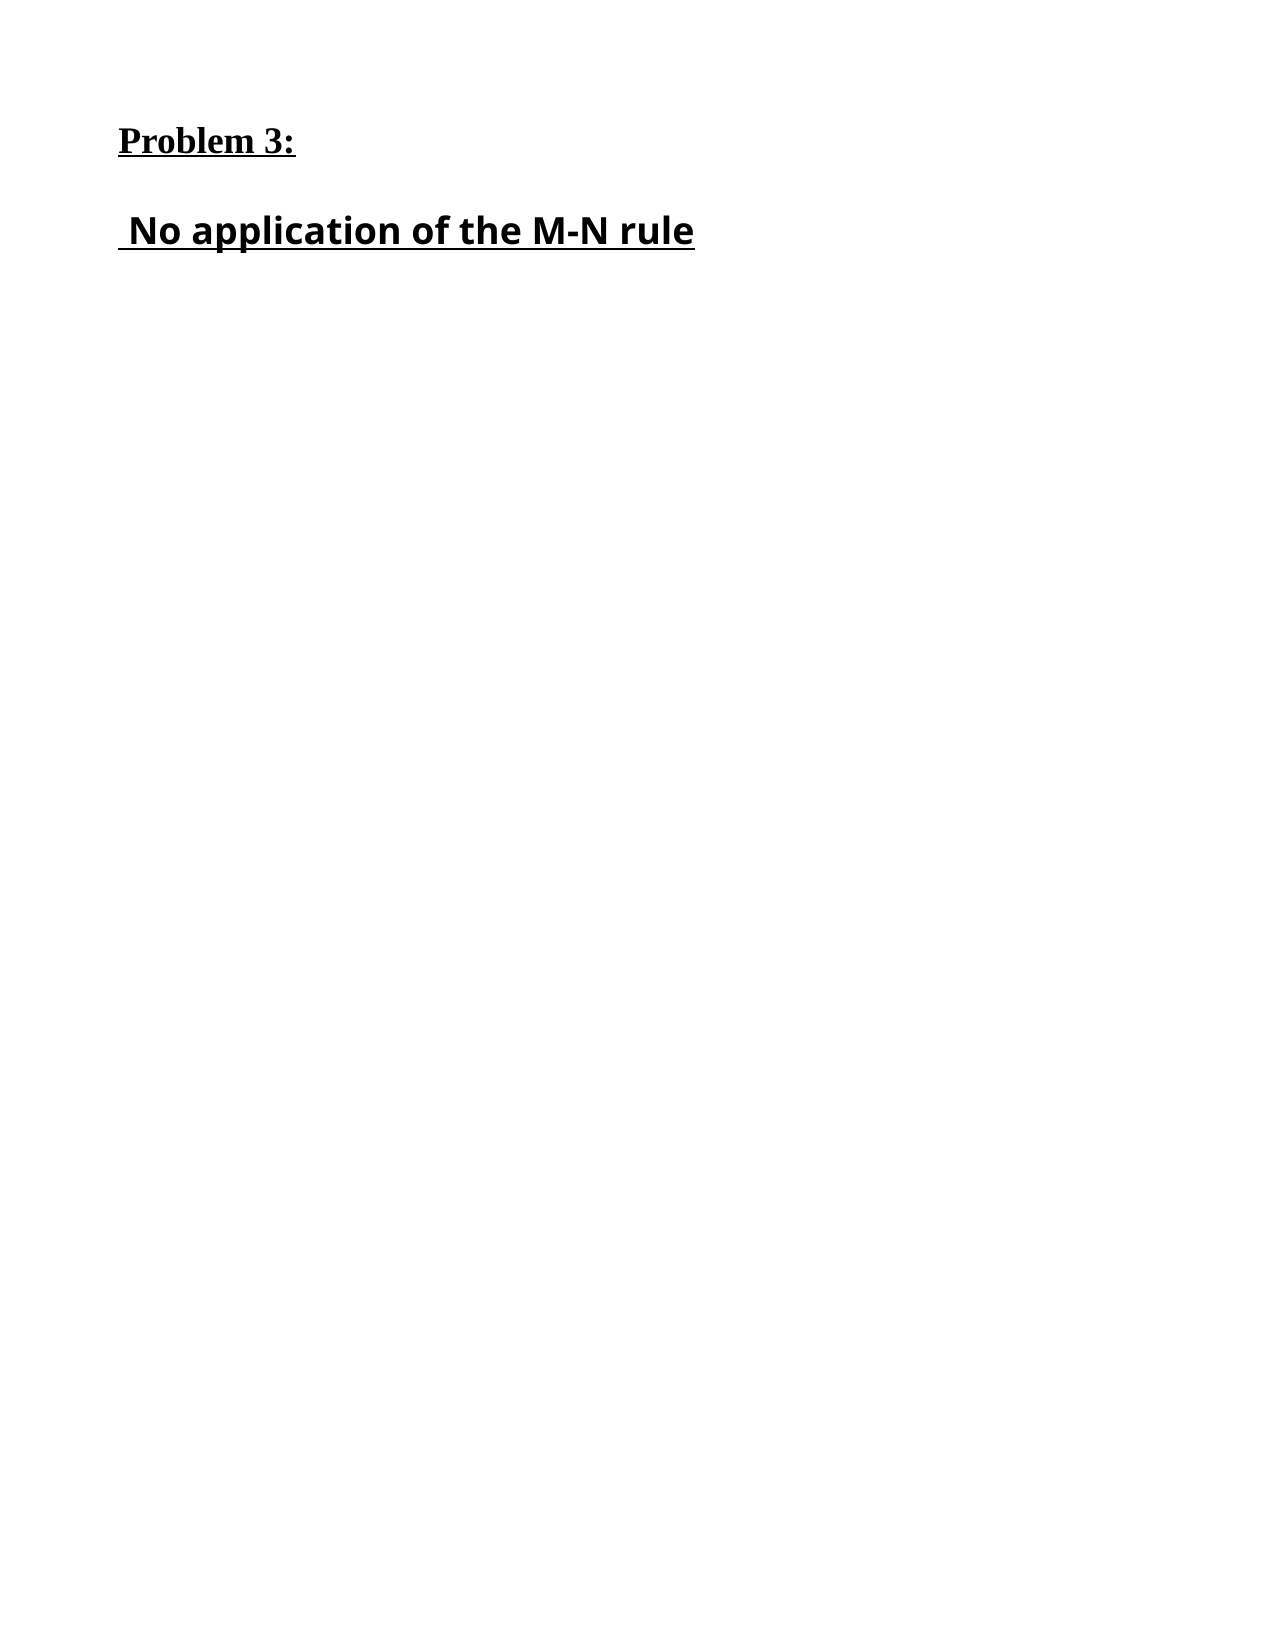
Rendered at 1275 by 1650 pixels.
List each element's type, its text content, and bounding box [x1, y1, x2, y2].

text Problem 3: [118, 118, 1157, 161]
text No application of the M-N rule [118, 204, 1157, 255]
